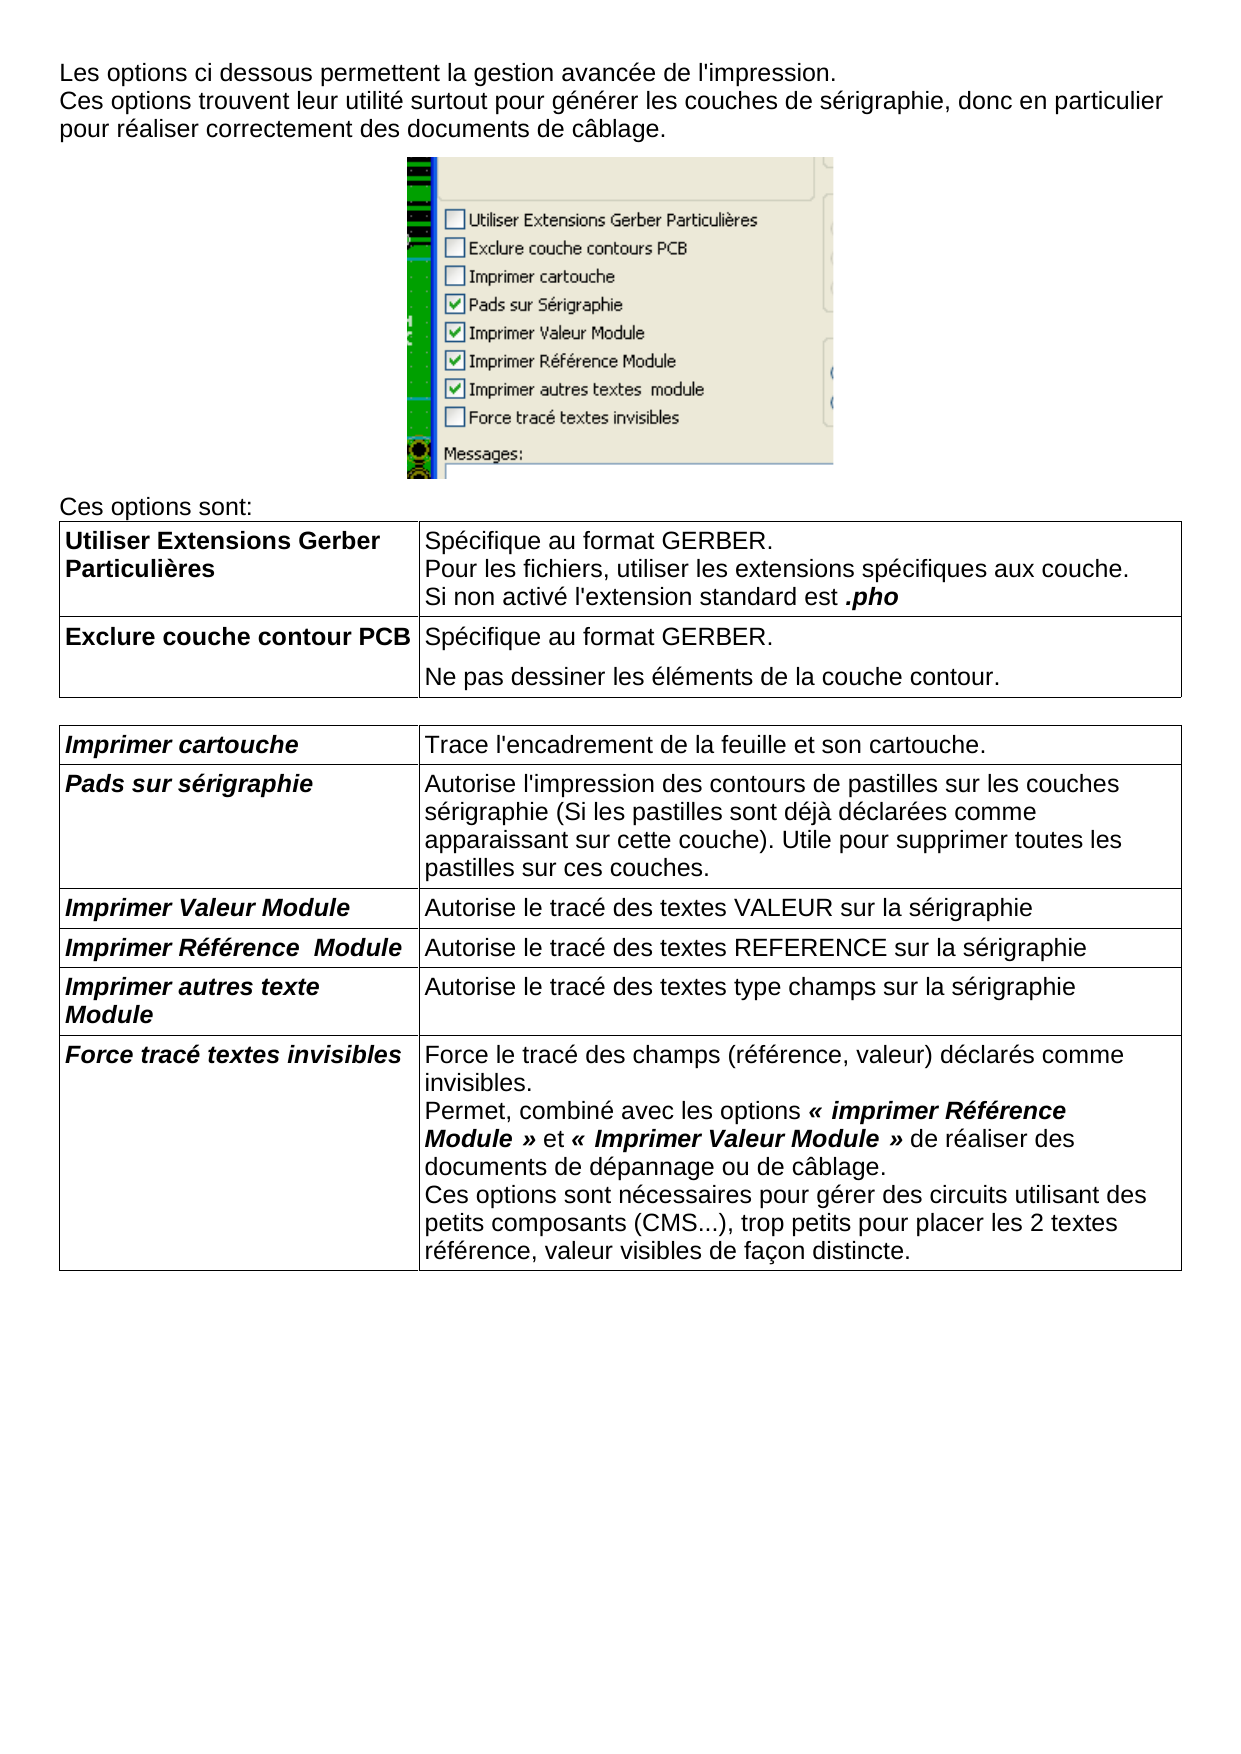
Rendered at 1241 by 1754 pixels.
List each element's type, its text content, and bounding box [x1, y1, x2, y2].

table_header Imprimer cartouche [60, 726, 418, 764]
table_cell Imprimer Valeur Module [60, 889, 418, 928]
table_header Utiliser Extensions Gerber Particulières [60, 522, 418, 616]
table_cell Autorise le tracé des textes type champs sur la sérigraphie [420, 968, 1181, 1035]
text Les options ci dessous permettent la gestion avancée de l'impression. [59, 59, 1181, 87]
table_header Trace l'encadrement de la feuille et son cartouche. [420, 726, 1181, 764]
table_cell Exclure couche contour PCB [60, 617, 418, 697]
table_cell Imprimer Référence Module [60, 929, 418, 967]
table_cell Autorise le tracé des textes VALEUR sur la sérigraphie [420, 889, 1181, 928]
table_cell Spécifique au format GERBER. Ne pas dessiner les éléments de la couche contour. [420, 617, 1181, 697]
table_cell Force le tracé des champs (référence, valeur) déclarés comme invisibles. Permet, combiné avec les options « imprimer Référence Module » et « Imprimer Valeur Module » de réaliser des documents de dépannage ou de câblage. Ces options sont nécessaires pour gérer des circuits utilisant des petits composants (CMS...), trop petits pour placer les 2 textes référence, valeur visibles de façon distincte. [420, 1036, 1181, 1270]
table_header Spécifique au format GERBER. Pour les fichiers, utiliser les extensions spécifiques aux couche. Si non activé l'extension standard est .pho [420, 522, 1181, 616]
text Ces options sont: [59, 493, 1181, 521]
table_cell Imprimer autres texte Module [60, 968, 418, 1035]
picture [407, 157, 834, 479]
table_cell Autorise l'impression des contours de pastilles sur les couches sérigraphie (Si les pastilles sont déjà déclarées comme apparaissant sur cette couche). Utile pour supprimer toutes les pastilles sur ces couches. [420, 765, 1181, 888]
table_cell Pads sur sérigraphie [60, 765, 418, 888]
table_cell Autorise le tracé des textes REFERENCE sur la sérigraphie [420, 929, 1181, 967]
text Ces options trouvent leur utilité surtout pour générer les couches de sérigraphie, donc en particulier pour réaliser correctement des documents de câblage. [59, 87, 1181, 143]
table_cell Force tracé textes invisibles [60, 1036, 418, 1270]
